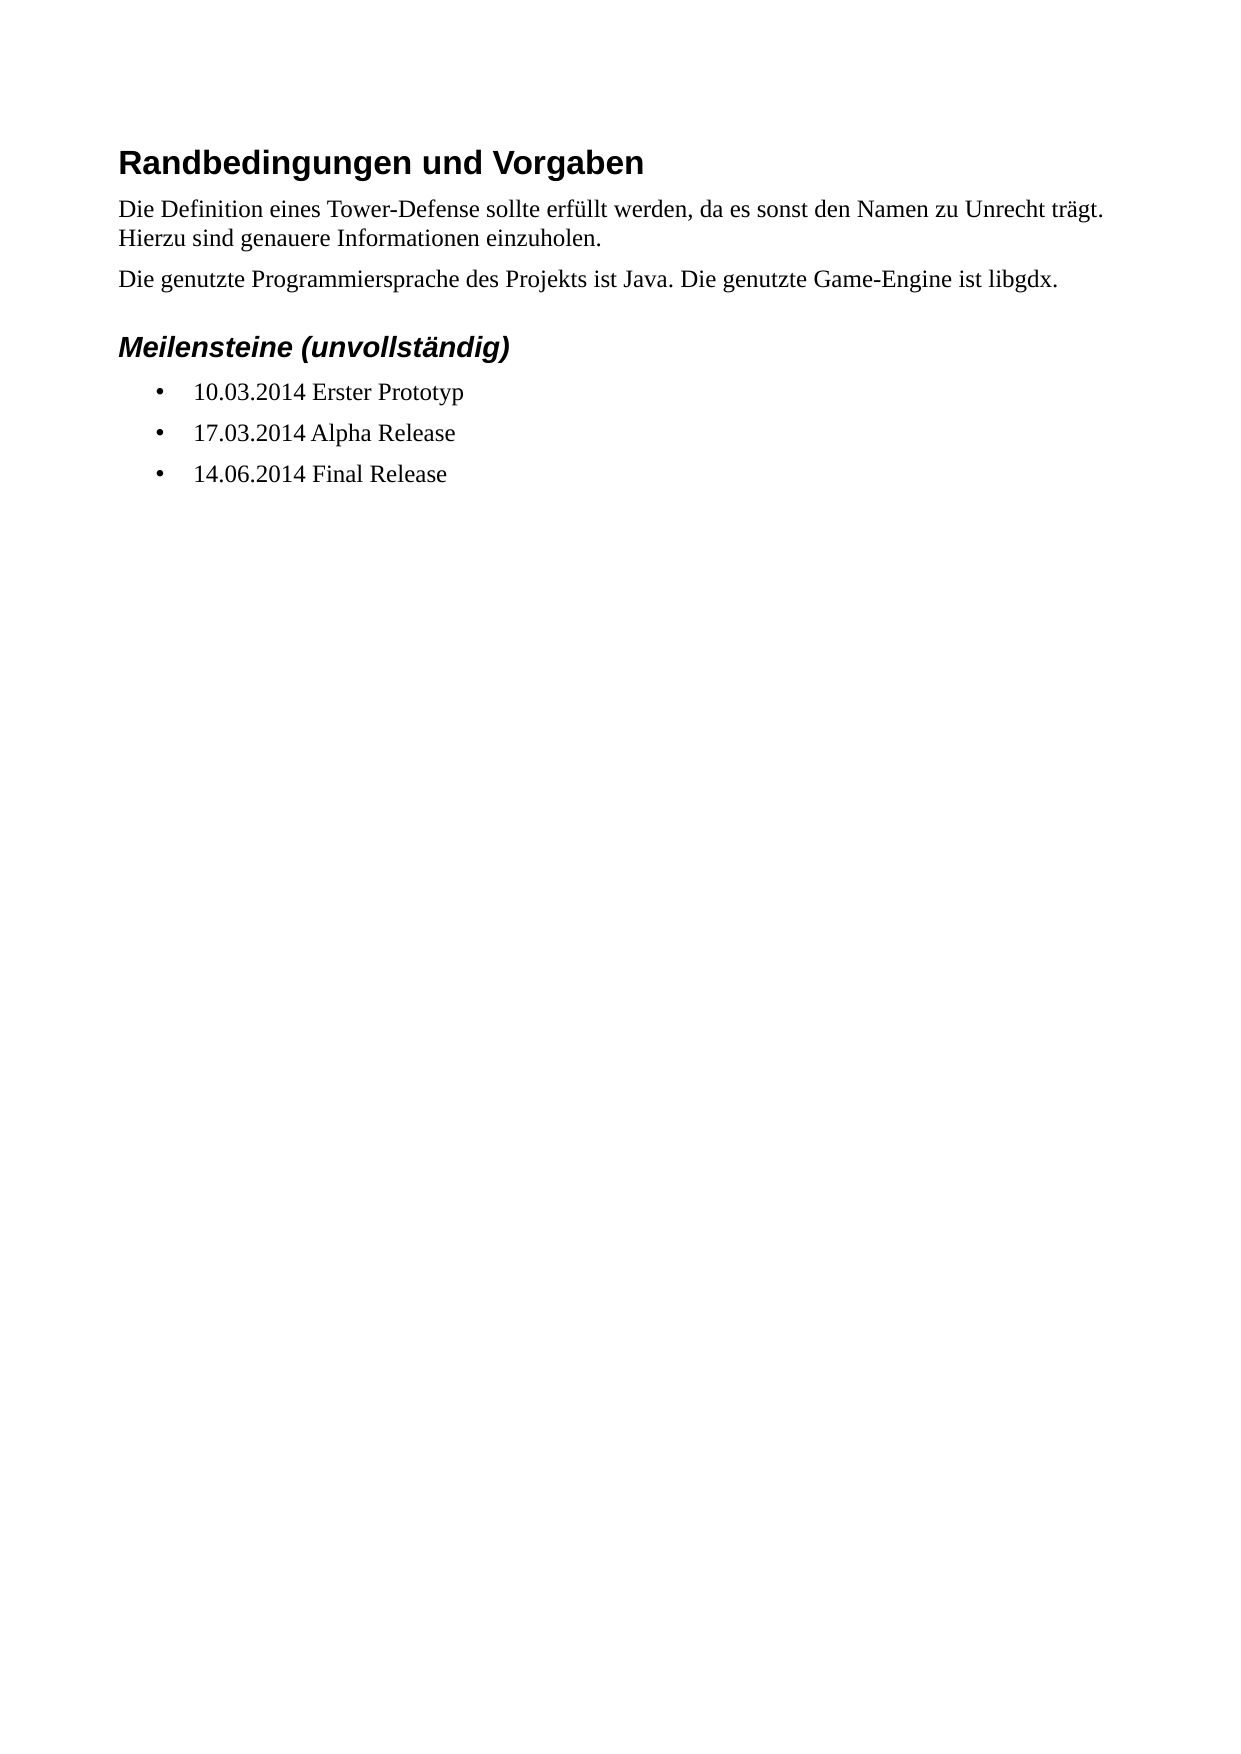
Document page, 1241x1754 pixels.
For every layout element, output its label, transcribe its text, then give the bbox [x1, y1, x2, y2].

list 14.06.2014 Final Release [156, 459, 1122, 488]
text Die genutzte Programmiersprache des Projekts ist Java. Die genutzte Game-Engine ist libgdx. [118, 264, 1122, 293]
subtitle Randbedingungen und Vorgaben [118, 143, 1122, 182]
list 17.03.2014 Alpha Release [156, 418, 1122, 447]
subtitle Meilensteine (unvollständig) [118, 331, 1122, 364]
list 10.03.2014 Erster Prototyp [156, 377, 1122, 405]
text Die Definition eines Tower-Defense sollte erfüllt werden, da es sonst den Namen zu Unrecht trägt. Hierzu sind genauere Informationen einzuholen. [118, 194, 1122, 252]
